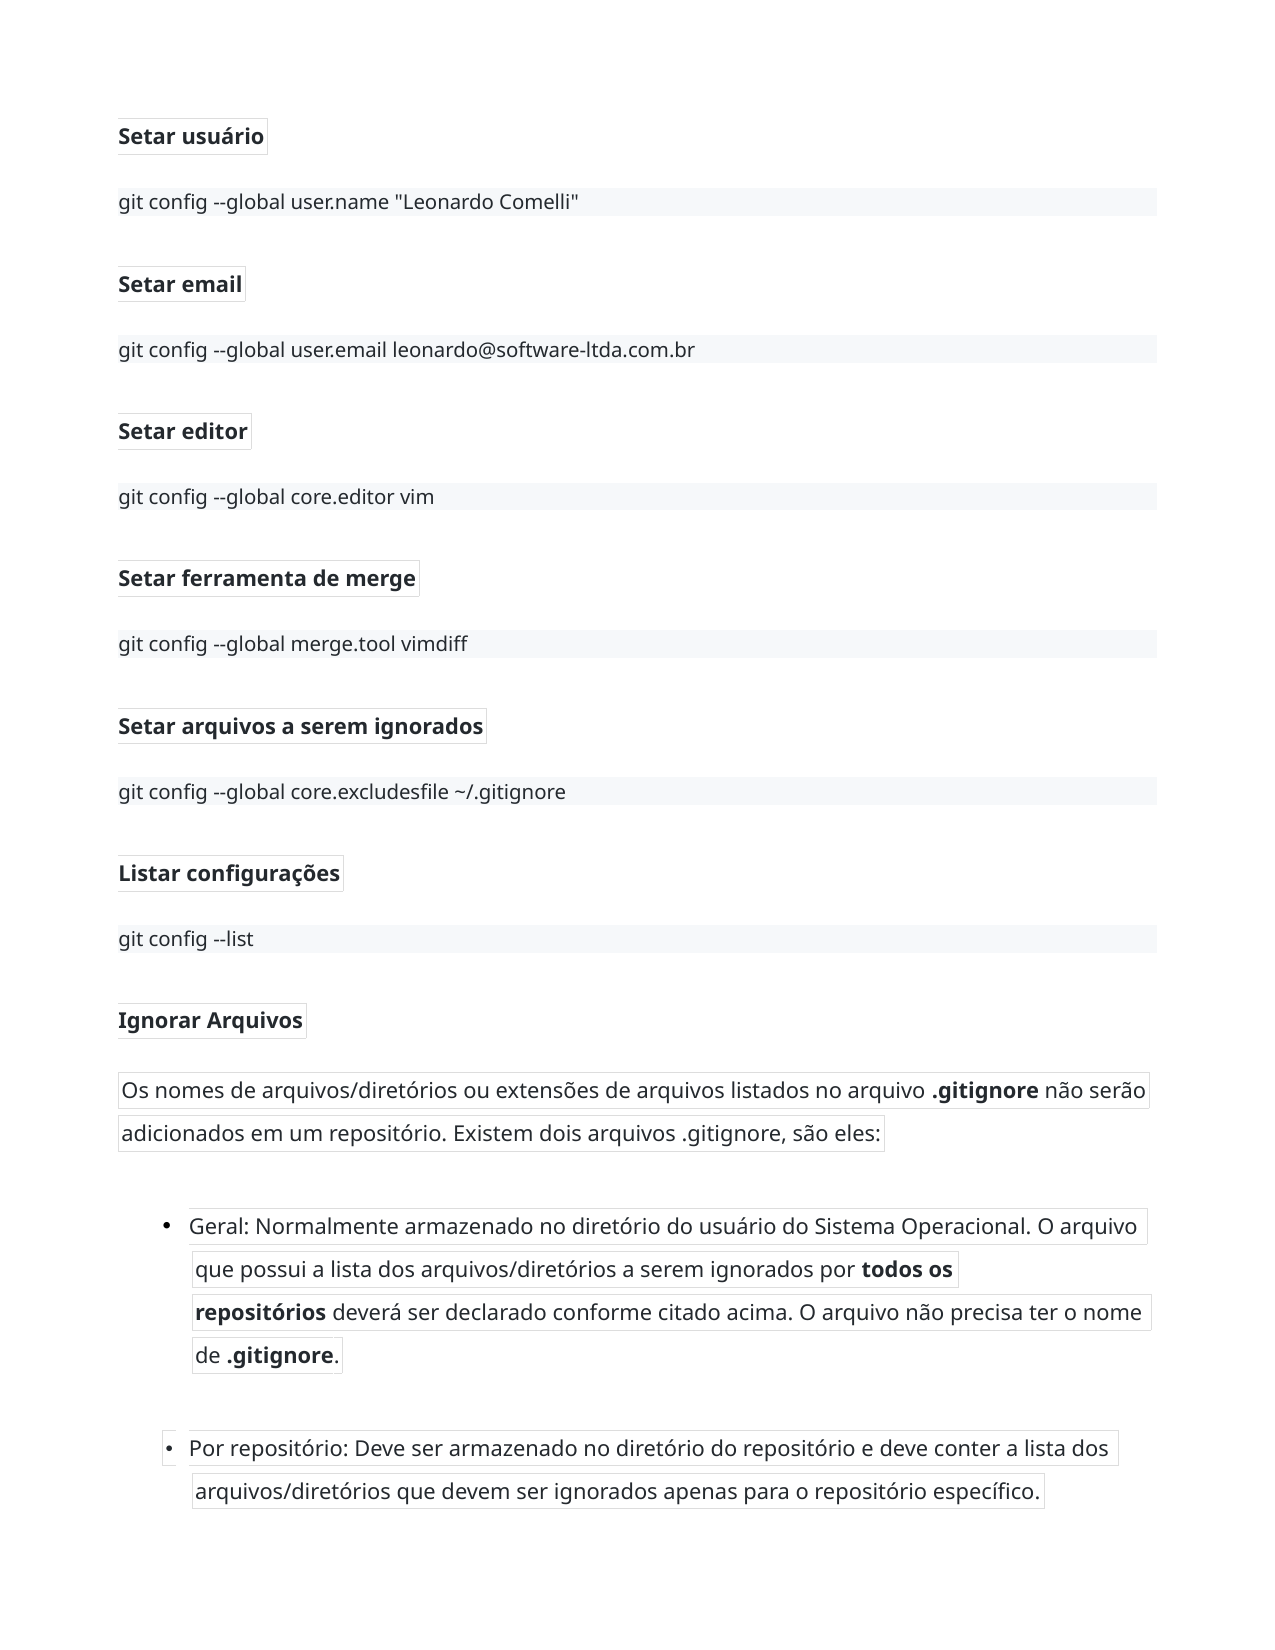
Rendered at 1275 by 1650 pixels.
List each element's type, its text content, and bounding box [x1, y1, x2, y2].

list Por repositório: Deve ser armazenado no diretório do repositório e deve conter a lista dos arquivos/diretórios que devem ser ignorados apenas para o repositório específico. [162, 1430, 1157, 1508]
subtitle [252, 413, 1157, 449]
subtitle Setar usuário [118, 119, 267, 154]
subtitle [268, 118, 1157, 154]
text git config --global merge.tool vimdiff [118, 630, 1157, 658]
subtitle [487, 708, 1157, 743]
subtitle [420, 560, 1157, 596]
list Geral: Normalmente armazenado no diretório do usuário do Sistema Operacional. O arquivo que possui a lista dos arquivos/diretórios a serem ignorados por todos os repositórios deverá ser declarado conforme citado acima. O arquivo não precisa ter o nome de .gitignore. [162, 1208, 1157, 1373]
subtitle [246, 266, 1157, 301]
text git config --global core.editor vim [118, 483, 1157, 510]
text git config --global core.excludesfile ~/.gitignore [118, 777, 1157, 805]
subtitle Setar email [118, 267, 245, 301]
subtitle Listar configurações [118, 856, 343, 891]
subtitle Setar arquivos a serem ignorados [118, 709, 486, 743]
subtitle Ignorar Arquivos [118, 1004, 306, 1038]
subtitle [307, 1002, 1157, 1038]
text git config --list [118, 925, 1157, 953]
subtitle [344, 855, 1157, 891]
text Os nomes de arquivos/diretórios ou extensões de arquivos listados no arquivo .gitignore não serão adicionados em um repositório. Existem dois arquivos .gitignore, são eles: [118, 1072, 1157, 1151]
subtitle Setar editor [118, 414, 251, 449]
subtitle Setar ferramenta de merge [118, 561, 419, 596]
text git config --global user.email leonardo@software-ltda.com.br [118, 335, 1157, 363]
text git config --global user.name "Leonardo Comelli" [118, 188, 1157, 216]
